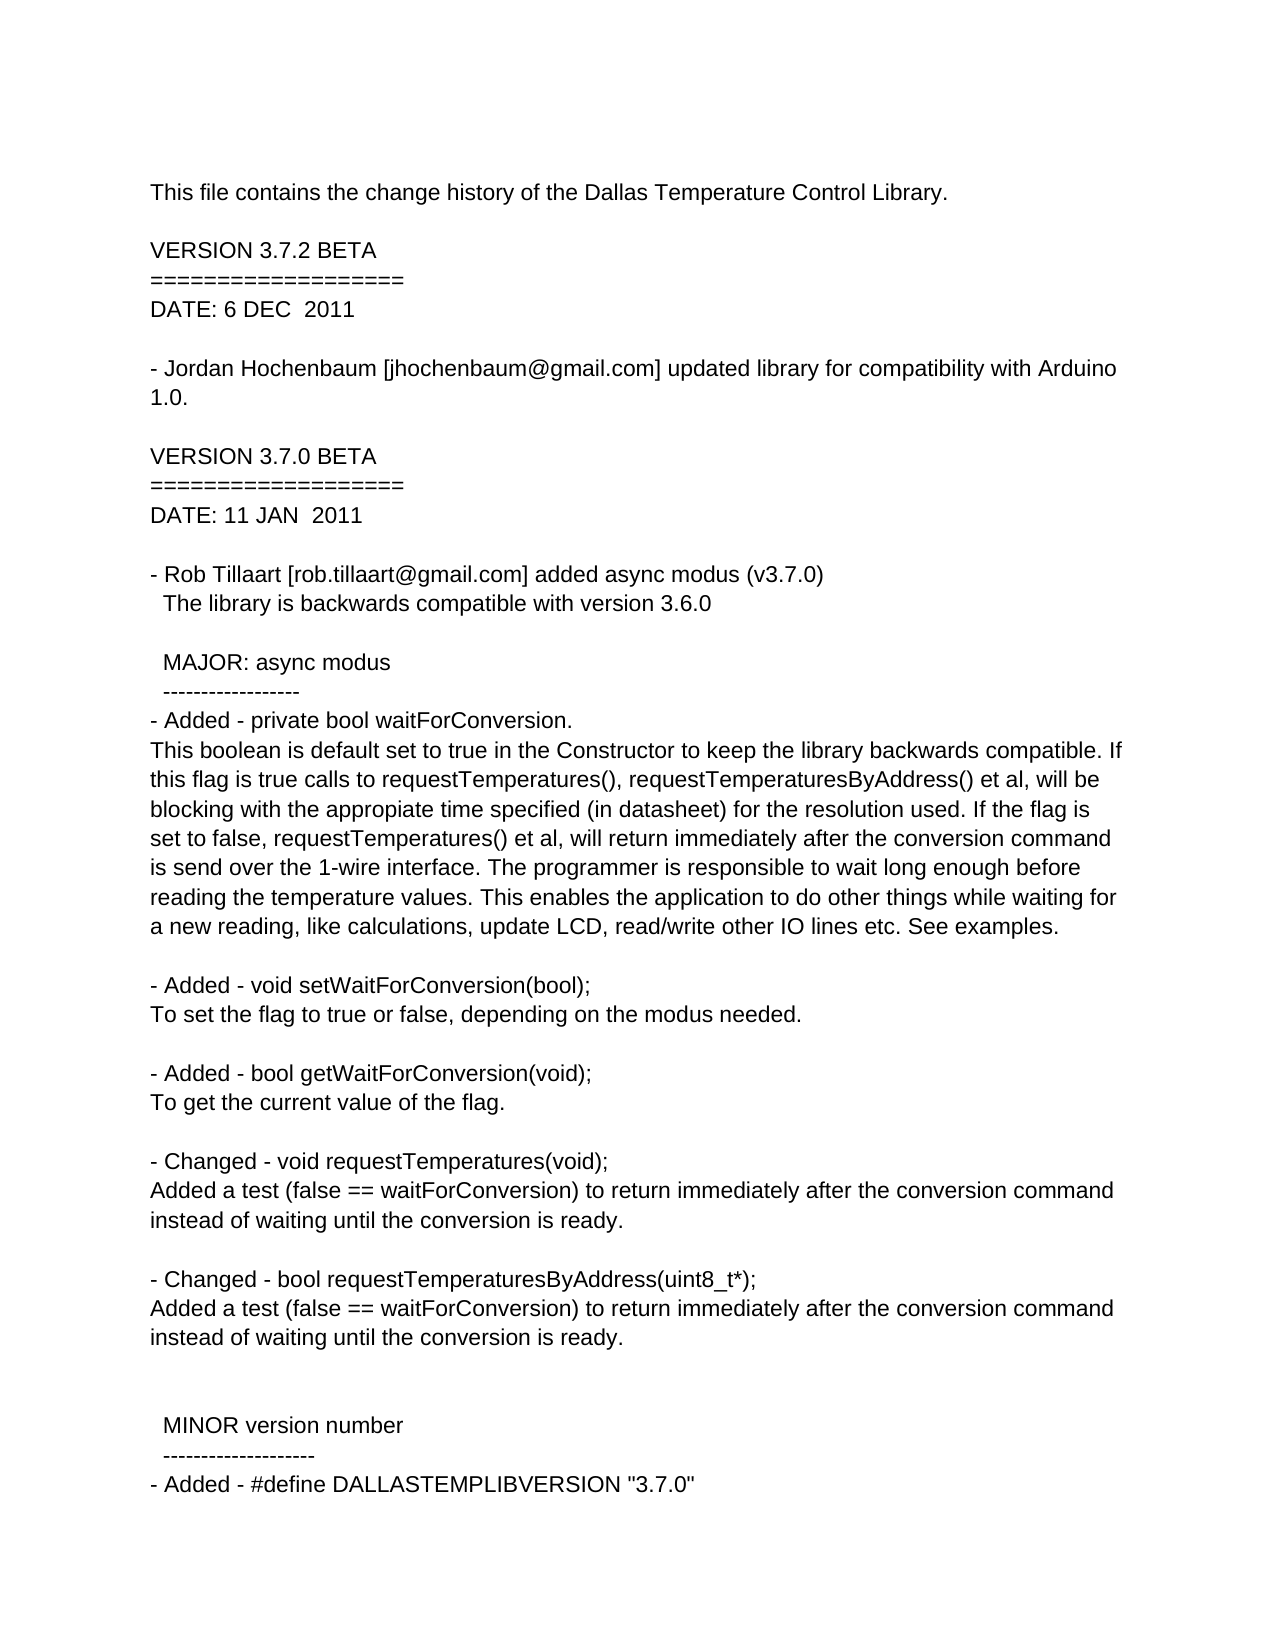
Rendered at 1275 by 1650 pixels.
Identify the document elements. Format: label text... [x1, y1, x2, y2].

text To set the flag to true or false, depending on the modus needed. [150, 1002, 1125, 1027]
text =================== [150, 473, 1125, 499]
text - Added - bool getWaitForConversion(void); [150, 1061, 1125, 1086]
text - Added - private bool waitForConversion. [150, 708, 1125, 734]
text DATE: 6 DEC 2011 [150, 297, 1125, 322]
text VERSION 3.7.0 BETA [150, 444, 1125, 469]
text - Changed - void requestTemperatures(void); [150, 1149, 1125, 1174]
text To get the current value of the flag. [150, 1090, 1125, 1116]
text - Added - void setWaitForConversion(bool); [150, 972, 1125, 998]
text =================== [150, 267, 1125, 293]
text - Changed - bool requestTemperaturesByAddress(uint8_t*); [150, 1266, 1125, 1292]
text Added a test (false == waitForConversion) to return immediately after the conversion command instead of waiting until the conversion is ready. [150, 1178, 1125, 1233]
text The library is backwards compatible with version 3.6.0 [150, 591, 1125, 616]
text ------------------ [150, 679, 1125, 704]
text This boolean is default set to true in the Constructor to keep the library backwards compatible. If this flag is true calls to requestTemperatures(), requestTemperaturesByAddress() et al, will be blocking with the appropiate time specified (in datasheet) for the resolution used. If the flag is set to false, requestTemperatures() et al, will return immediately after the conversion command is send over the 1-wire interface. The programmer is responsible to wait long enough before reading the temperature values. This enables the application to do other things while waiting for a new reading, like calculations, update LCD, read/write other IO lines etc. See examples. [150, 737, 1125, 939]
text MAJOR: async modus [150, 649, 1125, 675]
text - Jordan Hochenbaum [jhochenbaum@gmail.com] updated library for compatibility with Arduino 1.0. [150, 356, 1125, 411]
text DATE: 11 JAN 2011 [150, 502, 1125, 528]
text -------------------- [150, 1442, 1125, 1468]
text VERSION 3.7.2 BETA [150, 238, 1125, 264]
text Added a test (false == waitForConversion) to return immediately after the conversion command instead of waiting until the conversion is ready. [150, 1296, 1125, 1351]
text - Added - #define DALLASTEMPLIBVERSION "3.7.0" [150, 1472, 1125, 1497]
text This file contains the change history of the Dallas Temperature Control Library. [150, 179, 1125, 205]
text - Rob Tillaart [rob.tillaart@gmail.com] added async modus (v3.7.0) [150, 561, 1125, 587]
text MINOR version number [150, 1413, 1125, 1439]
